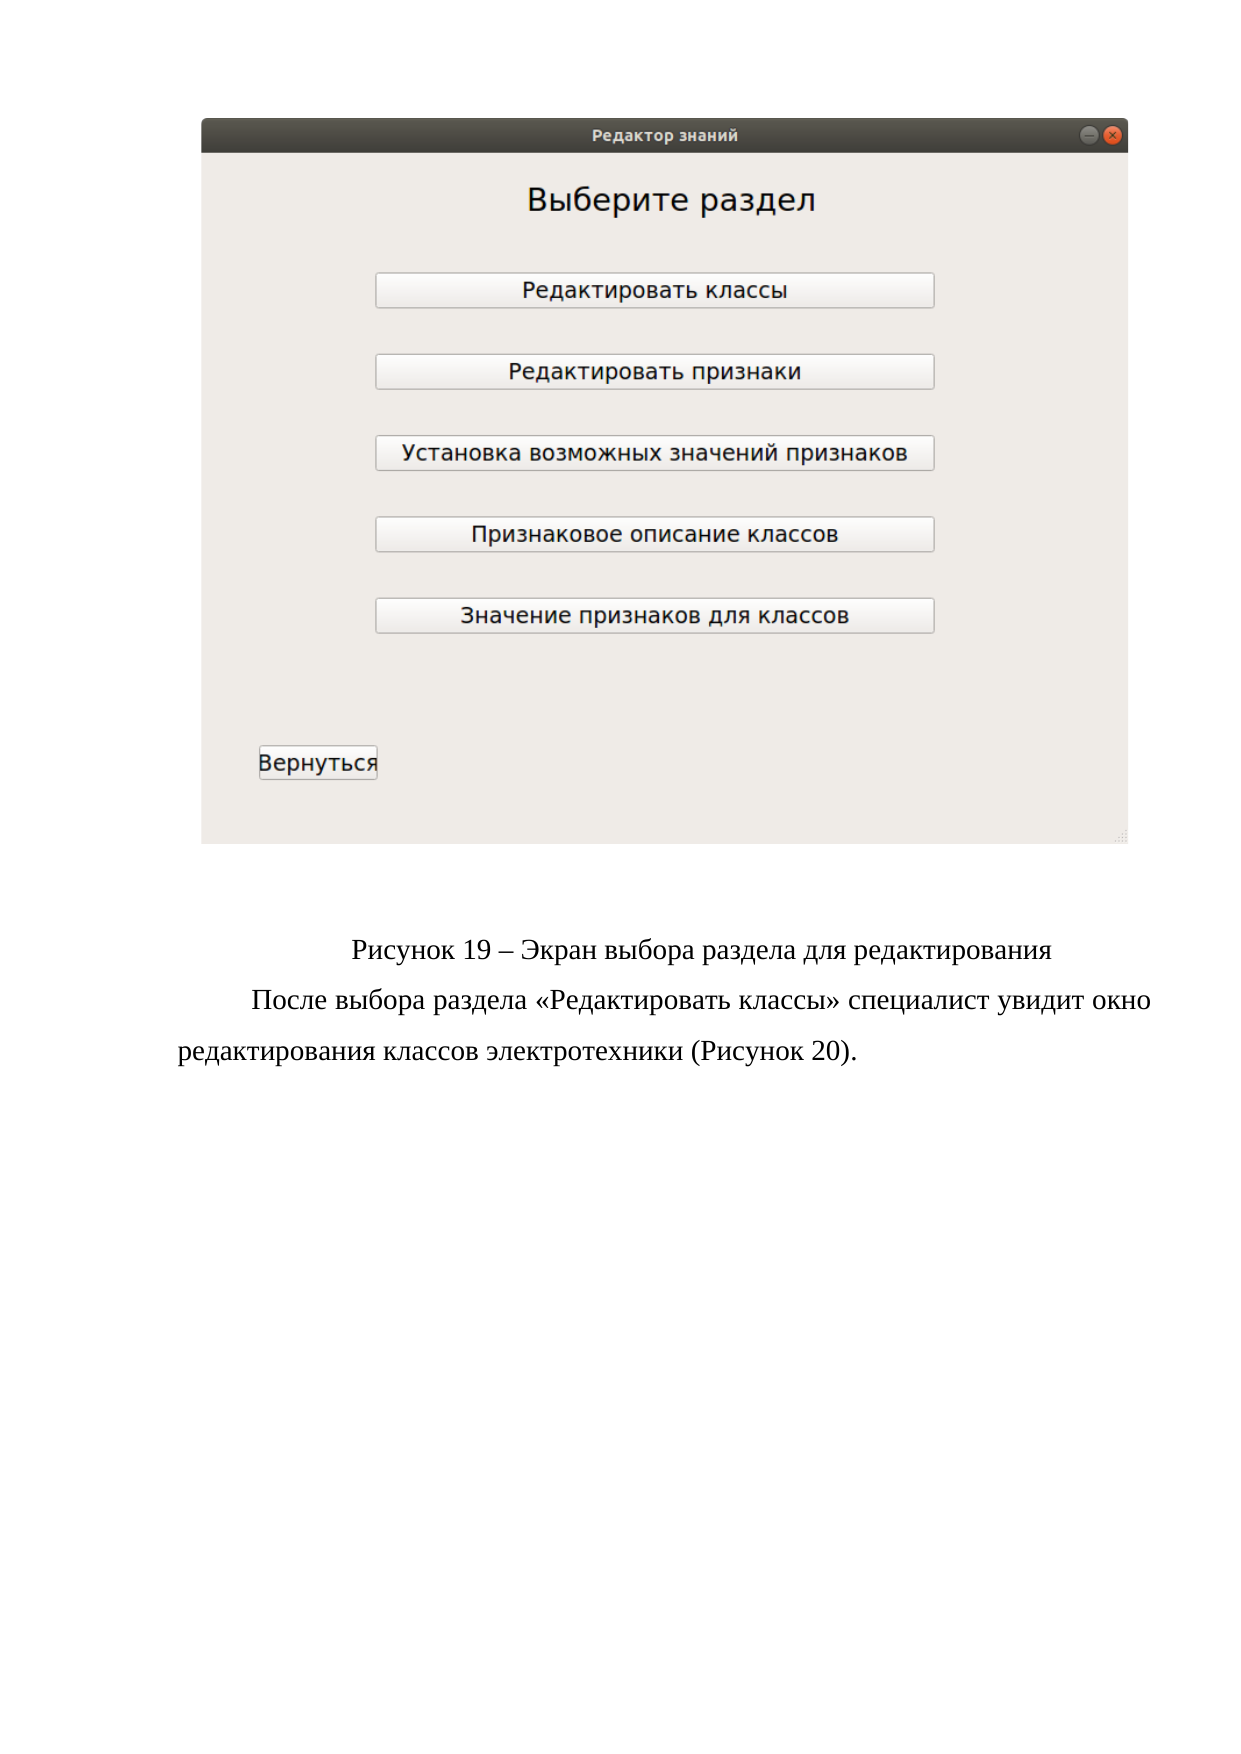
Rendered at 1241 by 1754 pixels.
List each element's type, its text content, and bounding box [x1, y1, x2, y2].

picture [201, 118, 1129, 844]
text Рисунок 19 – Экран выбора раздела для редактирования [177, 932, 1152, 966]
text После выбора раздела «Редактировать классы» специалист увидит окно редактирования классов электротехники (Рисунок 20). [177, 982, 1152, 1066]
